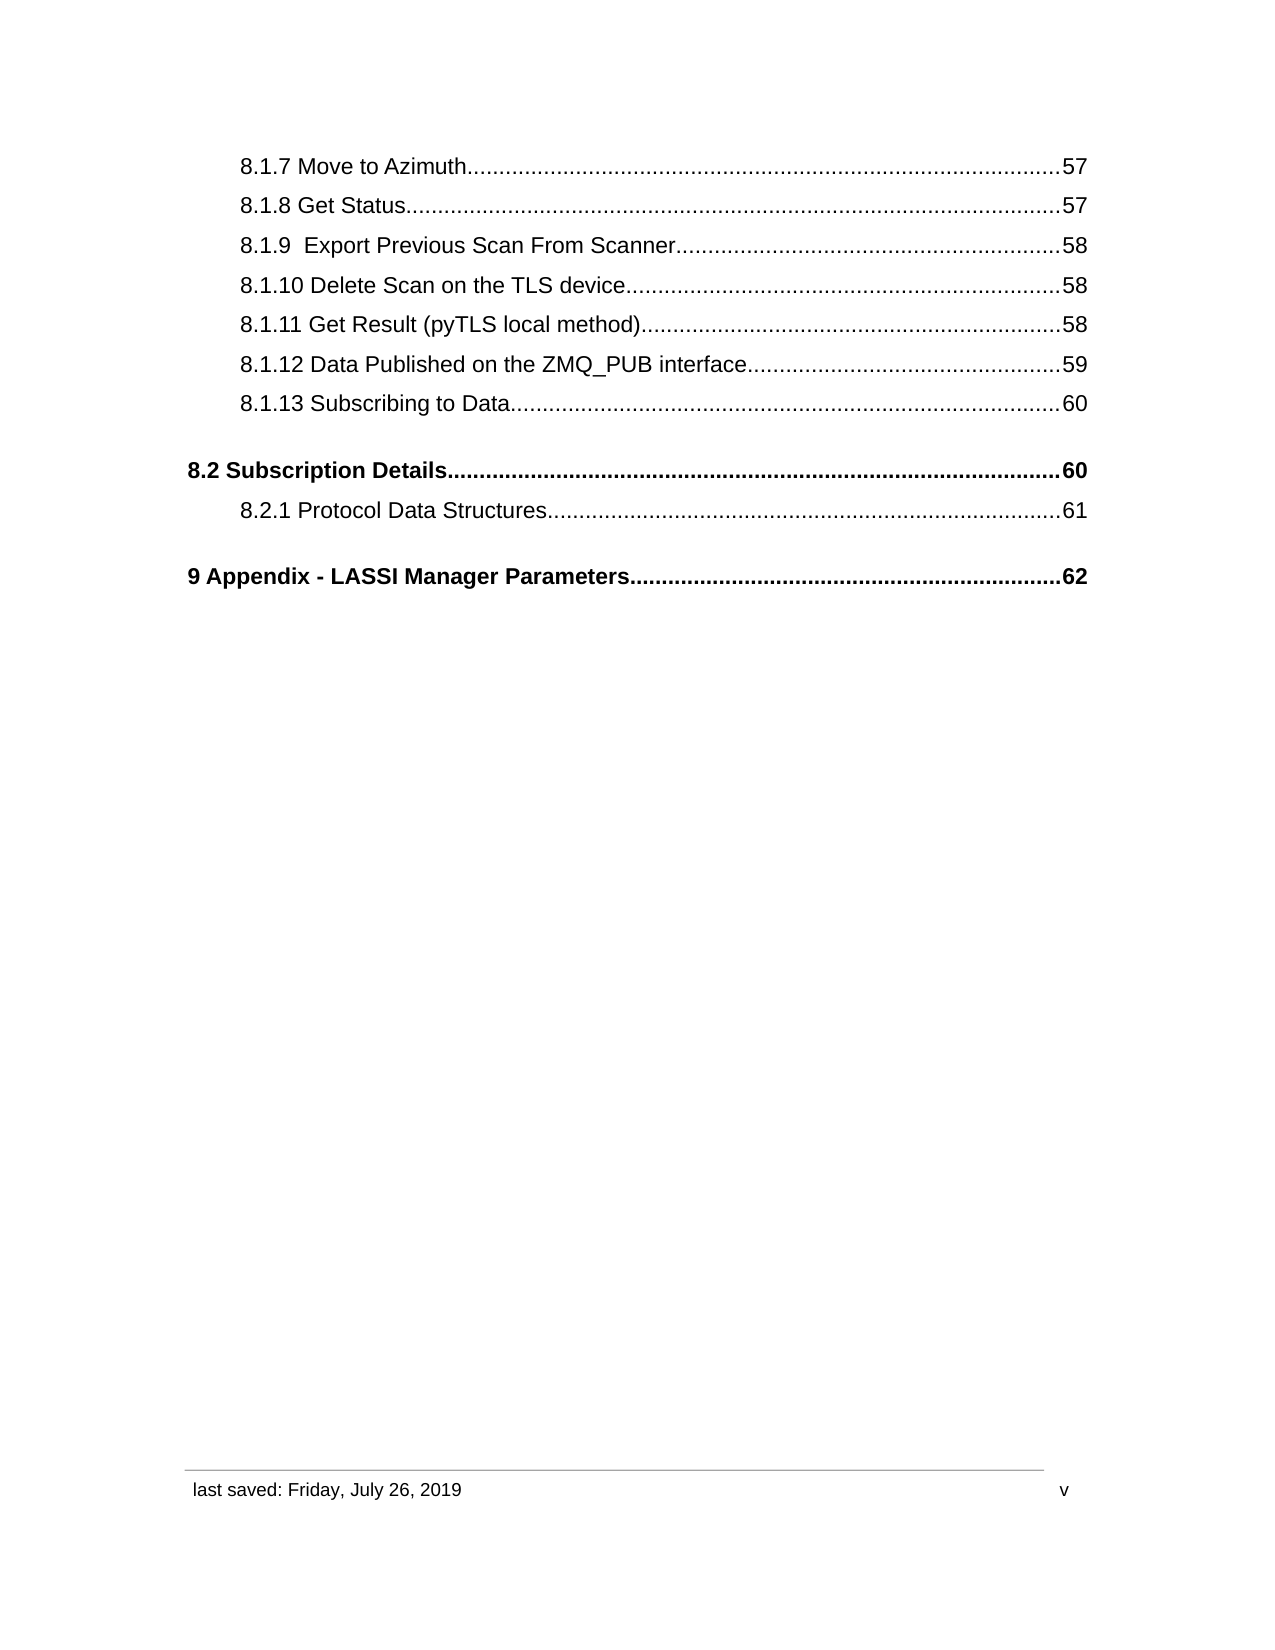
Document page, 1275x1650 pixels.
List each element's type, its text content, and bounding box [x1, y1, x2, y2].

text 9 Appendix - LASSI Manager Parameters 62 [187, 554, 1087, 589]
text 8.1.10 Delete Scan on the TLS device 58 [240, 269, 1087, 298]
text 8.1.7 Move to Azimuth 57 [240, 150, 1087, 179]
text 8.1.12 Data Published on the ZMQ_PUB interface 59 [240, 348, 1087, 377]
text 8.1.9 Export Previous Scan From Scanner 58 [240, 229, 1087, 258]
text 8.2 Subscription Details 60 [187, 448, 1087, 483]
text 8.2.1 Protocol Data Structures 61 [240, 494, 1087, 523]
text 8.1.8 Get Status 57 [240, 189, 1087, 219]
text 8.1.11 Get Result (pyTLS local method) 58 [240, 308, 1087, 337]
text 8.1.13 Subscribing to Data 60 [240, 387, 1087, 417]
